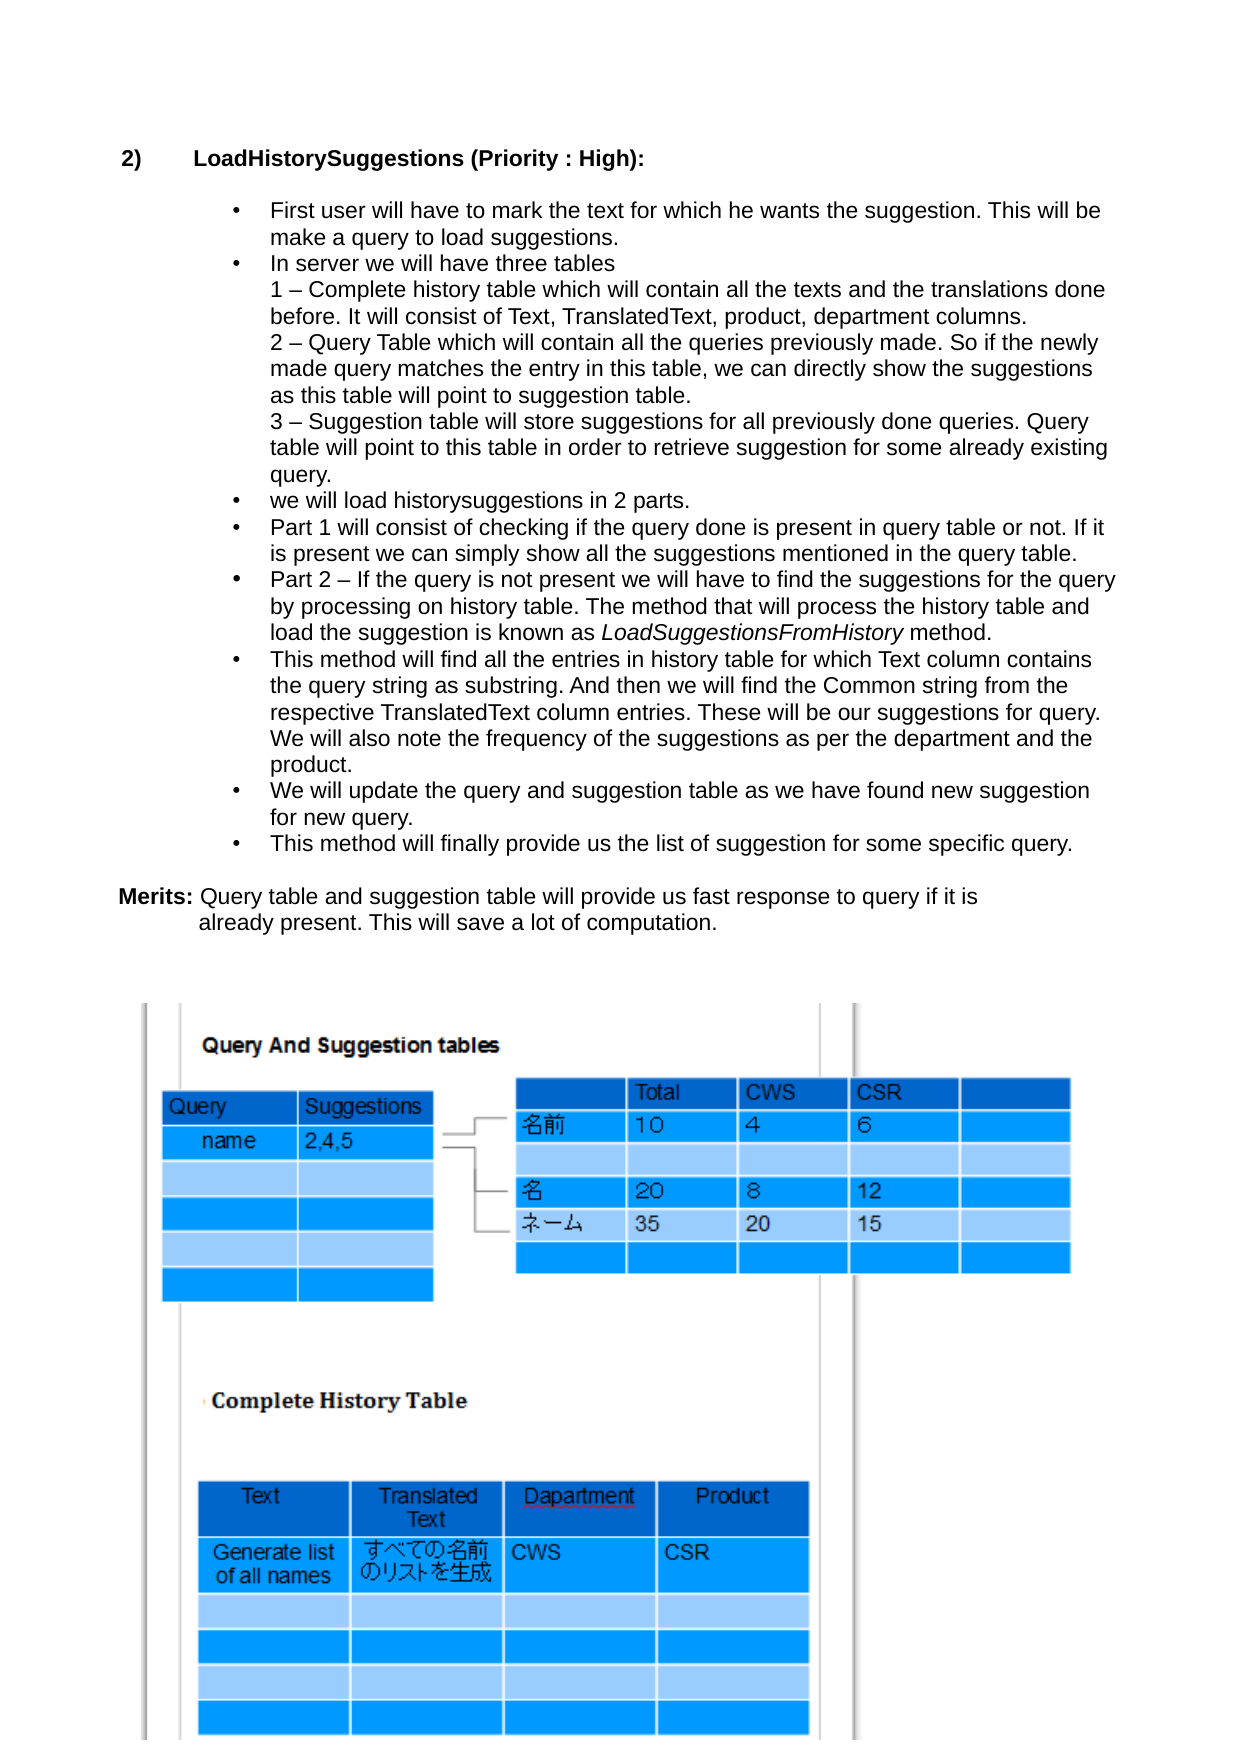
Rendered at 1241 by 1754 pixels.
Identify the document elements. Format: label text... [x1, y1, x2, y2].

list 2 – Query Table which will contain all the queries previously made. So if the newly made query matches the entry in this table, we can directly show the suggestions as this table will point to suggestion table. [232, 329, 1122, 408]
list This method will finally provide us the list of suggestion for some specific query. [232, 830, 1122, 857]
list We will update the query and suggestion table as we have found new suggestion for new query. [232, 777, 1122, 830]
list Part 1 will consist of checking if the query done is present in query table or not. If it is present we can simply show all the suggestions mentioned in the query table. [232, 513, 1122, 566]
picture [141, 1003, 1090, 1740]
text Merits: Query table and suggestion table will provide us fast response to query if it is already present. This will save a lot of computation. [118, 883, 1122, 936]
list 1 – Complete history table which will contain all the texts and the translations done before. It will consist of Text, TranslatedText, product, department columns. [232, 276, 1122, 329]
list Part 2 – If the query is not present we will have to find the suggestions for the query by processing on history table. The method that will process the history table and load the suggestion is known as LoadSuggestionsFromHistory method. [232, 566, 1122, 646]
list we will load historysuggestions in 2 parts. [232, 487, 1122, 513]
list 3 – Suggestion table will store suggestions for all previously done queries. Query table will point to this table in order to retrieve suggestion for some already existing query. [232, 408, 1122, 487]
list First user will have to mark the text for which he wants the suggestion. This will be make a query to load suggestions. [232, 197, 1122, 250]
list In server we will have three tables [232, 250, 1122, 276]
list LoadHistorySuggestions (Priority : High): [121, 144, 1122, 171]
list This method will find all the entries in history table for which Text column contains the query string as substring. And then we will find the Common string from the respective TranslatedText column entries. These will be our suggestions for query. We will also note the frequency of the suggestions as per the department and the product. [232, 646, 1122, 777]
